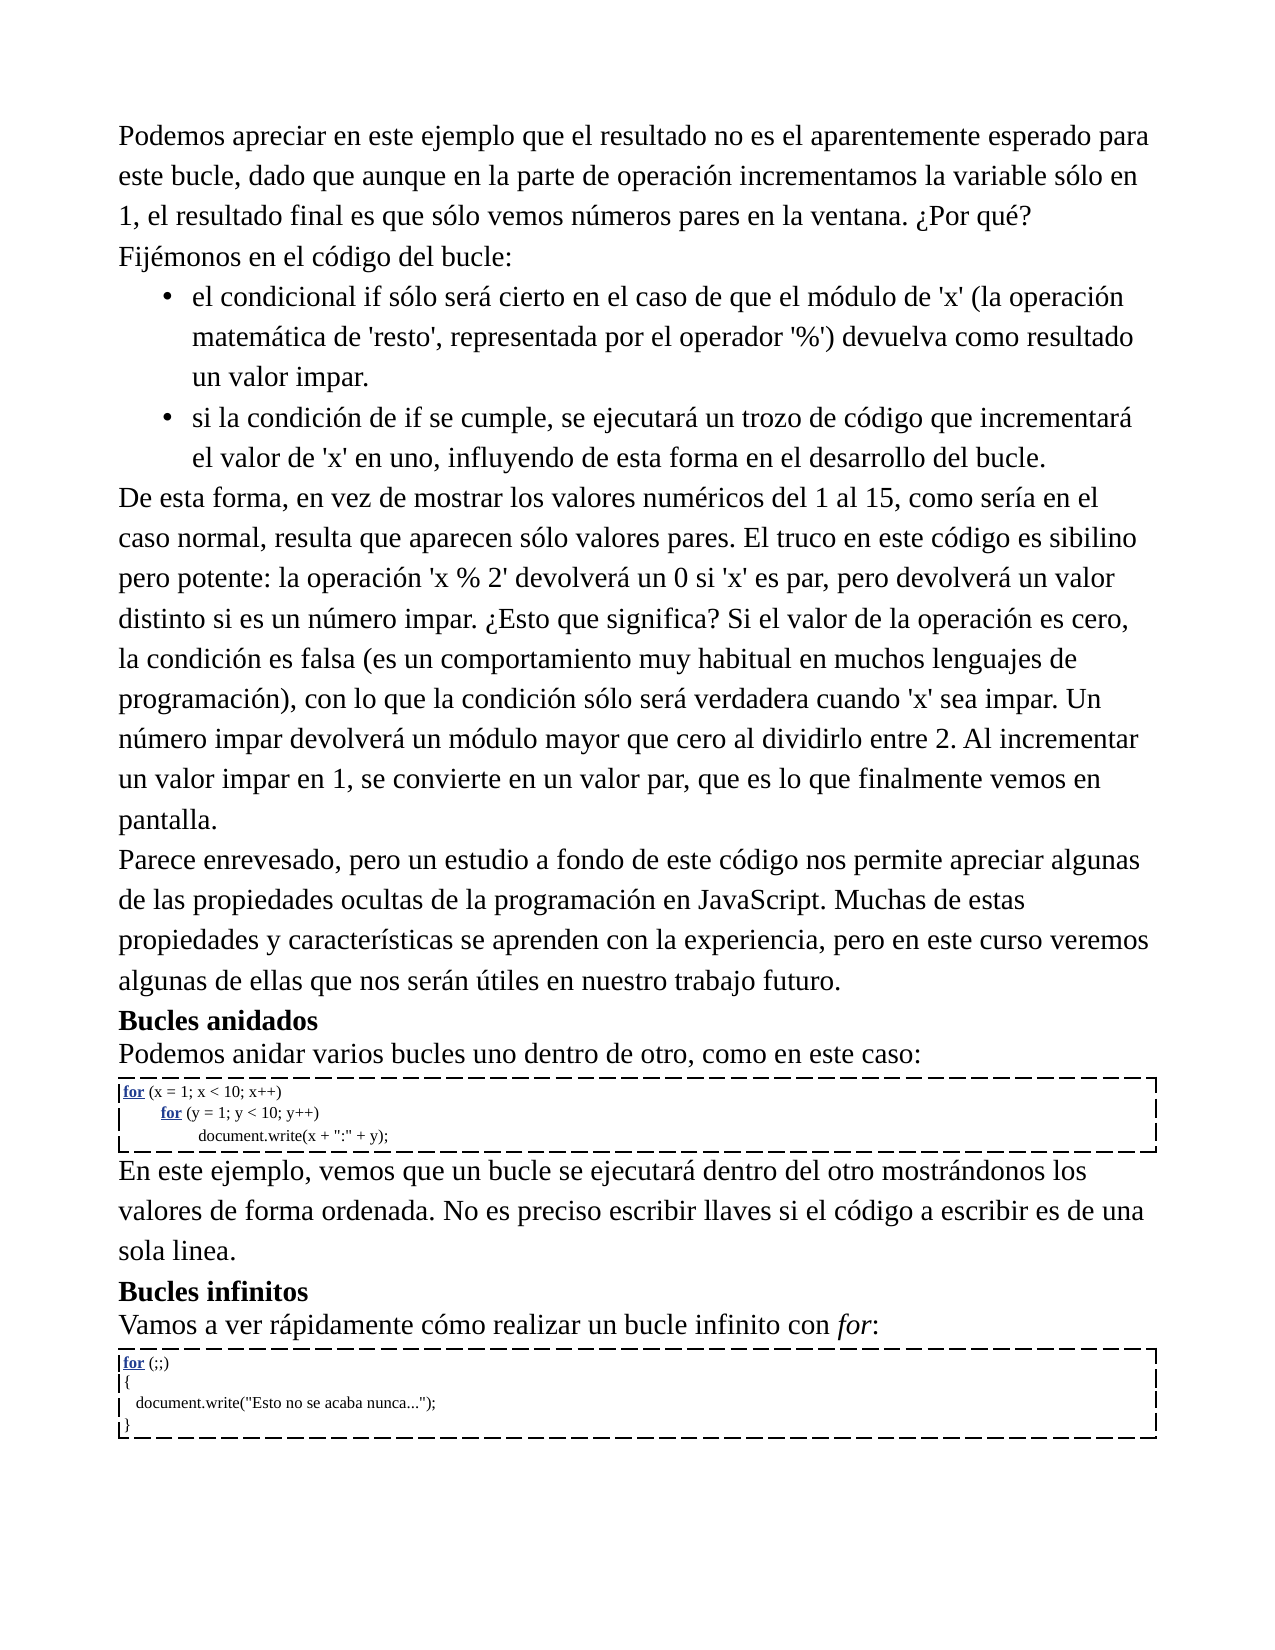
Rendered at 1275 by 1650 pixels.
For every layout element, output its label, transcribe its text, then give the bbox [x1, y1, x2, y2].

text Vamos a ver rápidamente cómo realizar un bucle infinito con for: [118, 1307, 1157, 1341]
text document.write("Esto no se acaba nunca..."); [118, 1386, 1157, 1409]
text for (;;) [118, 1347, 1157, 1367]
subtitle Bucles infinitos [118, 1274, 1157, 1307]
text Parece enrevesado, pero un estudio a fondo de este código nos permite apreciar algunas de las propiedades ocultas de la programación en JavaScript. Muchas de estas propiedades y características se aprenden con la experiencia, pero en este curso veremos algunas de ellas que nos serán útiles en nuestro trabajo futuro. [118, 842, 1157, 996]
text document.write(x + ":" + y); [118, 1119, 1157, 1153]
list el condicional if sólo será cierto en el caso de que el módulo de 'x' (la operación matemática de 'resto', representada por el operador '%') devuelva como resultado un valor impar. [162, 279, 1157, 393]
subtitle Bucles anidados [118, 1003, 1157, 1036]
text Podemos anidar varios bucles uno dentro de otro, como en este caso: [118, 1036, 1157, 1070]
text Podemos apreciar en este ejemplo que el resultado no es el aparentemente esperado para este bucle, dado que aunque en la parte de operación incrementamos la variable sólo en 1, el resultado final es que sólo vemos números pares en la ventana. ¿Por qué? Fijémonos en el código del bucle: [118, 118, 1157, 272]
text for (x = 1; x < 10; x++) [118, 1077, 1157, 1096]
text En este ejemplo, vemos que un bucle se ejecutará dentro del otro mostrándonos los valores de forma ordenada. No es preciso escribir llaves si el código a escribir es de una sola linea. [118, 1153, 1157, 1267]
text for (y = 1; y < 10; y++) [118, 1096, 1157, 1119]
text } [118, 1409, 1157, 1439]
text { [118, 1367, 1157, 1386]
list si la condición de if se cumple, se ejecutará un trozo de código que incrementará el valor de 'x' en uno, influyendo de esta forma en el desarrollo del bucle. [162, 400, 1157, 473]
text De esta forma, en vez de mostrar los valores numéricos del 1 al 15, como sería en el caso normal, resulta que aparecen sólo valores pares. El truco en este código es sibilino pero potente: la operación 'x % 2' devolverá un 0 si 'x' es par, pero devolverá un valor distinto si es un número impar. ¿Esto que significa? Si el valor de la operación es cero, la condición es falsa (es un comportamiento muy habitual en muchos lenguajes de programación), con lo que la condición sólo será verdadera cuando 'x' sea impar. Un número impar devolverá un módulo mayor que cero al dividirlo entre 2. Al incrementar un valor impar en 1, se convierte en un valor par, que es lo que finalmente vemos en pantalla. [118, 480, 1157, 835]
